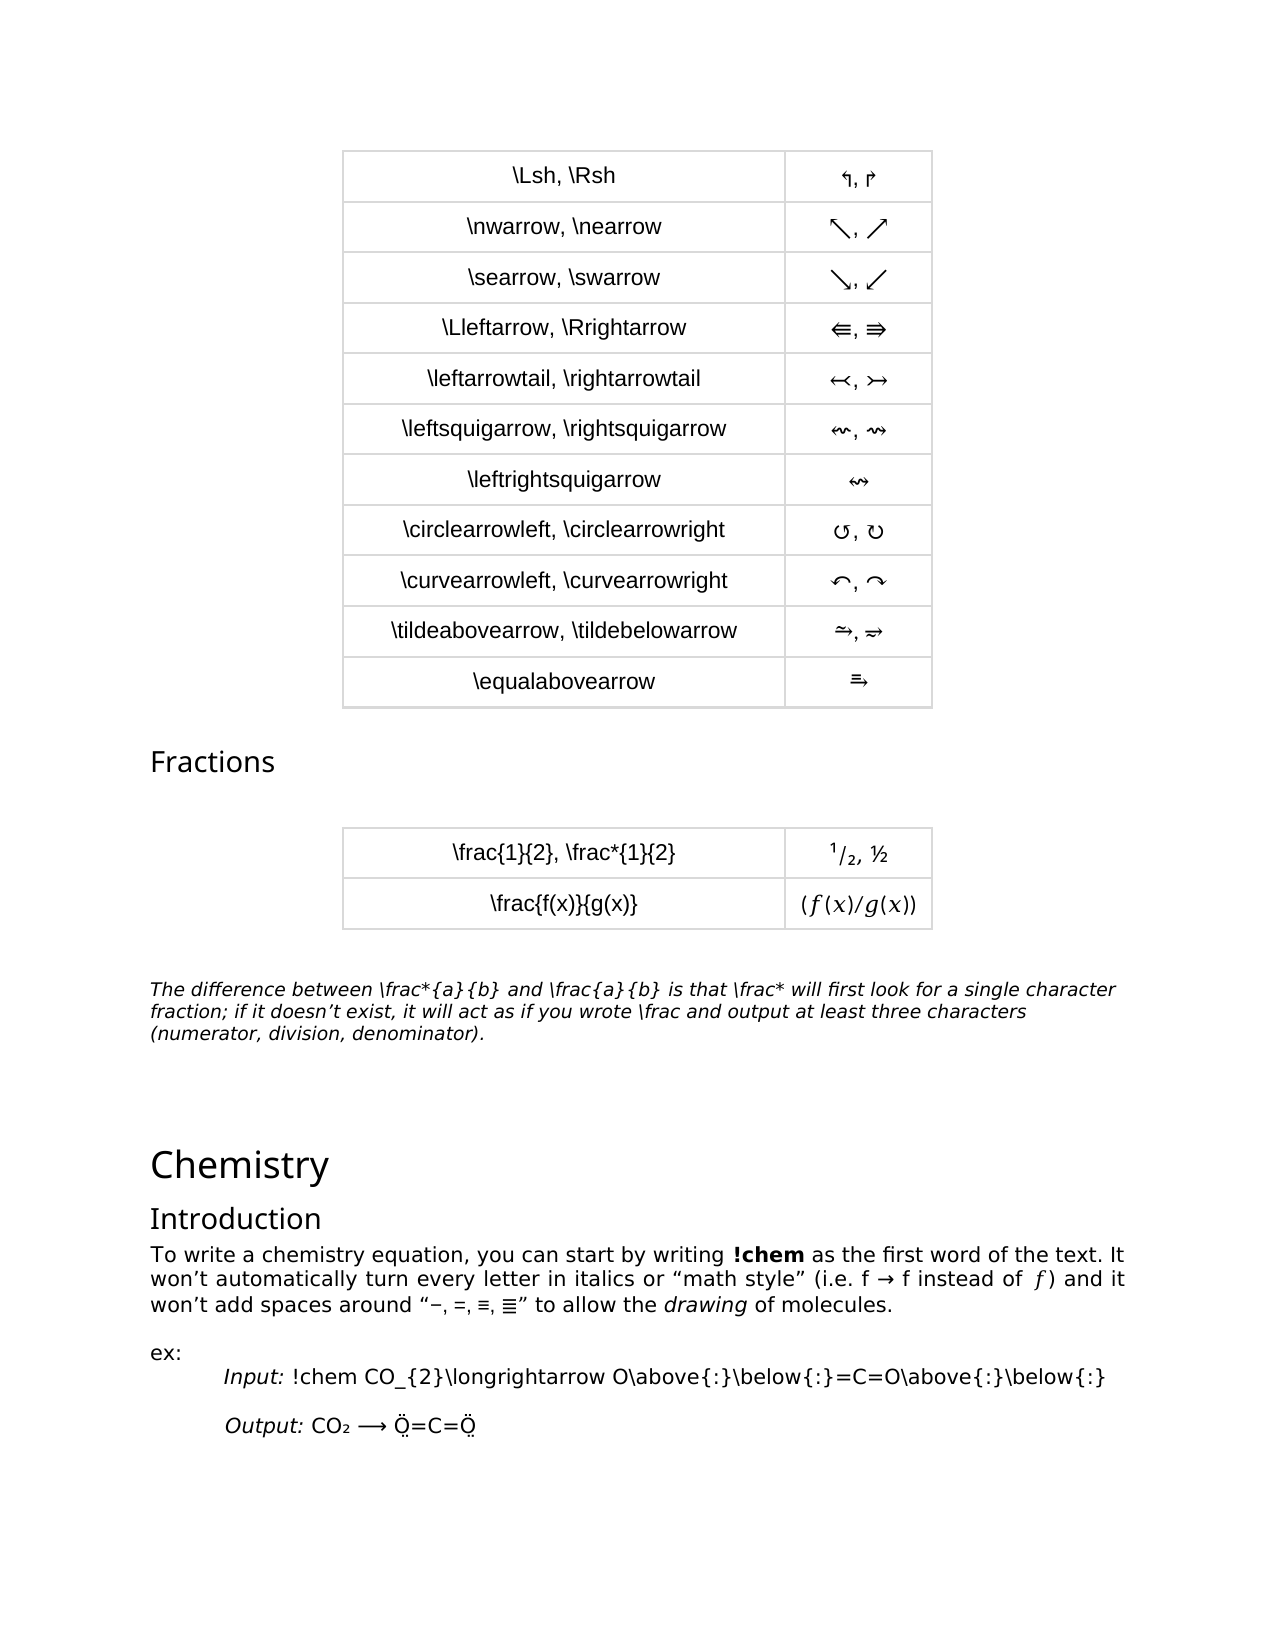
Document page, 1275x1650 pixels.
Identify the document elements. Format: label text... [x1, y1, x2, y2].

table_header \frac{1}{2}, \frac*{1}{2} [344, 829, 784, 877]
table_cell \circlearrowleft, \circlearrowright [344, 506, 784, 554]
table_cell \leftrightsquigarrow [344, 455, 784, 503]
table_cell ⇜, ⇝ [786, 405, 931, 453]
table_cell ⥲, ⥴ [786, 607, 931, 656]
text ex: [150, 1341, 1125, 1365]
table_cell ↶, ↷ [786, 556, 931, 604]
table_cell ↢, ↣ [786, 354, 931, 403]
table_cell \Lleftarrow, \Rrightarrow [344, 304, 784, 352]
table_cell ↘, ↙ [786, 253, 931, 302]
table_cell ↰, ↱ [786, 152, 931, 201]
table_cell \equalabovearrow [344, 658, 784, 706]
subtitle Fractions [150, 741, 1125, 781]
table_cell \frac{f(x)}{g(x)} [344, 879, 784, 928]
table_header ¹∕₂, ½ [786, 829, 931, 877]
table_cell ⥱ [786, 658, 931, 706]
table_cell \tildeabovearrow, \tildebelowarrow [344, 607, 784, 656]
table_cell \curvearrowleft, \curvearrowright [344, 556, 784, 604]
table_cell (𝑓(𝑥)/𝑔(𝑥)) [786, 879, 931, 928]
table_cell ⇚, ⇛ [786, 304, 931, 352]
table_cell \leftsquigarrow, \rightsquigarrow [344, 405, 784, 453]
table_cell \leftarrowtail, \rightarrowtail [344, 354, 784, 403]
table_cell \nwarrow, \nearrow [344, 203, 784, 251]
table_cell ↖, ↗ [786, 203, 931, 251]
table_cell ↺, ↻ [786, 506, 931, 554]
text Input: !chem CO_{2}\longrightarrow O\above{:}\below{:}=C=O\above{:}\below{:} [150, 1365, 1125, 1414]
subtitle Chemistry [150, 1139, 1125, 1190]
text Output: CO₂ ⟶ Ö̤=C=Ö̤ [150, 1414, 1125, 1438]
subtitle Introduction [150, 1198, 1125, 1238]
table_cell \Lsh, \Rsh [344, 152, 784, 201]
table_cell \searrow, \swarrow [344, 253, 784, 302]
text To write a chemistry equation, you can start by writing !chem as the first word of the text. It won’t automatically turn every letter in italics or “math style” (i.e. f → f instead of 𝑓) and it won’t add spaces around “−, =, ≡, ≣” to allow the drawing of molecules. [150, 1241, 1125, 1317]
text The difference between \frac*{a}{b} and \frac{a}{b} is that \frac* will first look for a single character fraction; if it doesn’t exist, it will act as if you wrote \frac and output at least three characters (numerator, division, denominator). [150, 979, 1125, 1067]
table_cell ↭ [786, 455, 931, 503]
